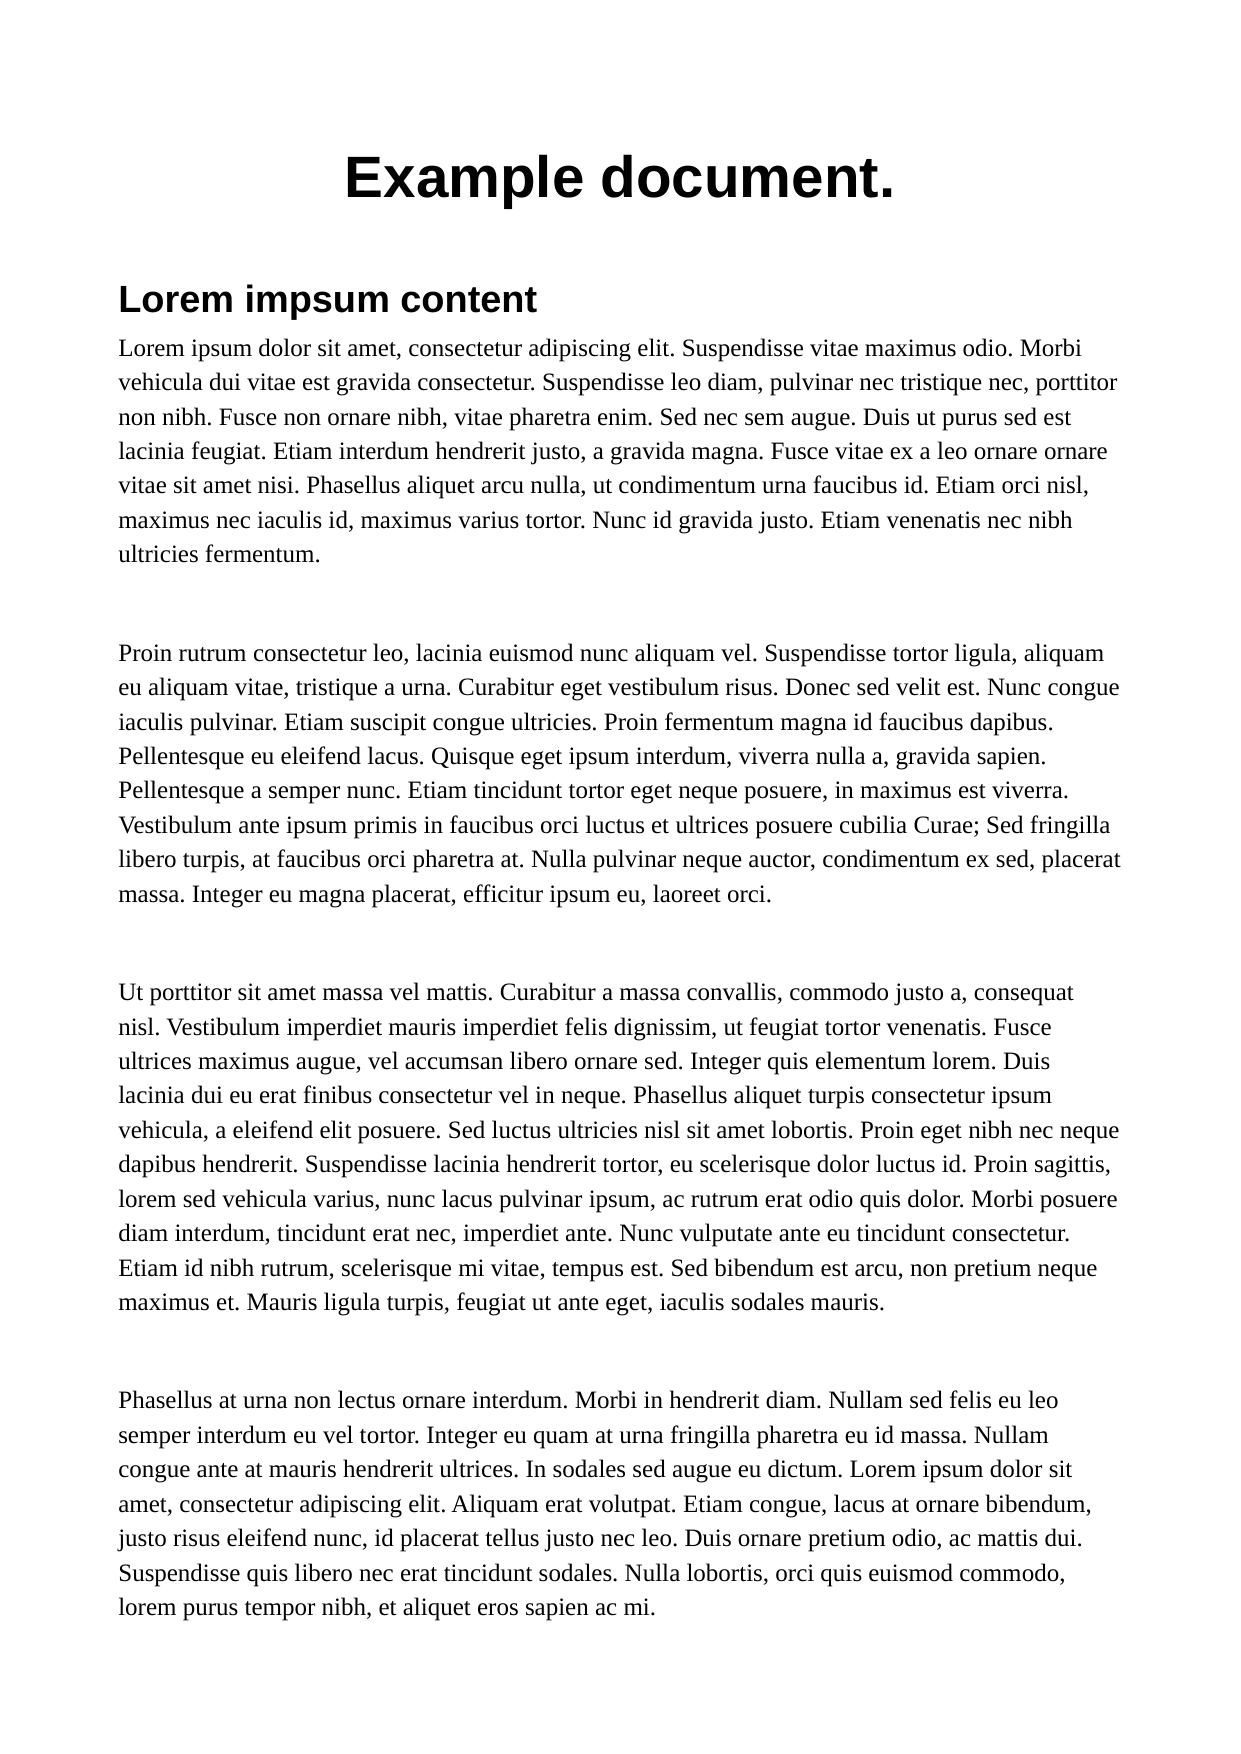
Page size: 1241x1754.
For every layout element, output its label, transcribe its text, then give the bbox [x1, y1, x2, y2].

title Example document. [118, 143, 1122, 210]
text Phasellus at urna non lectus ornare interdum. Morbi in hendrerit diam. Nullam sed felis eu leo semper interdum eu vel tortor. Integer eu quam at urna fringilla pharetra eu id massa. Nullam congue ante at mauris hendrerit ultrices. In sodales sed augue eu dictum. Lorem ipsum dolor sit amet, consectetur adipiscing elit. Aliquam erat volutpat. Etiam congue, lacus at ornare bibendum, justo risus eleifend nunc, id placerat tellus justo nec leo. Duis ornare pretium odio, ac mattis dui. Suspendisse quis libero nec erat tincidunt sodales. Nulla lobortis, orci quis euismod commodo, lorem purus tempor nibh, et aliquet eros sapien ac mi. [118, 1386, 1122, 1621]
subtitle Lorem impsum content [118, 276, 1122, 320]
text Proin rutrum consectetur leo, lacinia euismod nunc aliquam vel. Suspendisse tortor ligula, aliquam eu aliquam vitae, tristique a urna. Curabitur eget vestibulum risus. Donec sed velit est. Nunc congue iaculis pulvinar. Etiam suscipit congue ultricies. Proin fermentum magna id faucibus dapibus. Pellentesque eu eleifend lacus. Quisque eget ipsum interdum, viverra nulla a, gravida sapien. Pellentesque a semper nunc. Etiam tincidunt tortor eget neque posuere, in maximus est viverra. Vestibulum ante ipsum primis in faucibus orci luctus et ultrices posuere cubilia Curae; Sed fringilla libero turpis, at faucibus orci pharetra at. Nulla pulvinar neque auctor, condimentum ex sed, placerat massa. Integer eu magna placerat, efficitur ipsum eu, laoreet orci. [118, 638, 1122, 908]
text Lorem ipsum dolor sit amet, consectetur adipiscing elit. Suspendisse vitae maximus odio. Morbi vehicula dui vitae est gravida consectetur. Suspendisse leo diam, pulvinar nec tristique nec, porttitor non nibh. Fusce non ornare nibh, vitae pharetra enim. Sed nec sem augue. Duis ut purus sed est lacinia feugiat. Etiam interdum hendrerit justo, a gravida magna. Fusce vitae ex a leo ornare ornare vitae sit amet nisi. Phasellus aliquet arcu nulla, ut condimentum urna faucibus id. Etiam orci nisl, maximus nec iaculis id, maximus varius tortor. Nunc id gravida justo. Etiam venenatis nec nibh ultricies fermentum. [118, 333, 1122, 568]
text Ut porttitor sit amet massa vel mattis. Curabitur a massa convallis, commodo justo a, consequat nisl. Vestibulum imperdiet mauris imperdiet felis dignissim, ut feugiat tortor venenatis. Fusce ultrices maximus augue, vel accumsan libero ornare sed. Integer quis elementum lorem. Duis lacinia dui eu erat finibus consectetur vel in neque. Phasellus aliquet turpis consectetur ipsum vehicula, a eleifend elit posuere. Sed luctus ultricies nisl sit amet lobortis. Proin eget nibh nec neque dapibus hendrerit. Suspendisse lacinia hendrerit tortor, eu scelerisque dolor luctus id. Proin sagittis, lorem sed vehicula varius, nunc lacus pulvinar ipsum, ac rutrum erat odio quis dolor. Morbi posuere diam interdum, tincidunt erat nec, imperdiet ante. Nunc vulputate ante eu tincidunt consectetur. Etiam id nibh rutrum, scelerisque mi vitae, tempus est. Sed bibendum est arcu, non pretium neque maximus et. Mauris ligula turpis, feugiat ut ante eget, iaculis sodales mauris. [118, 977, 1122, 1316]
